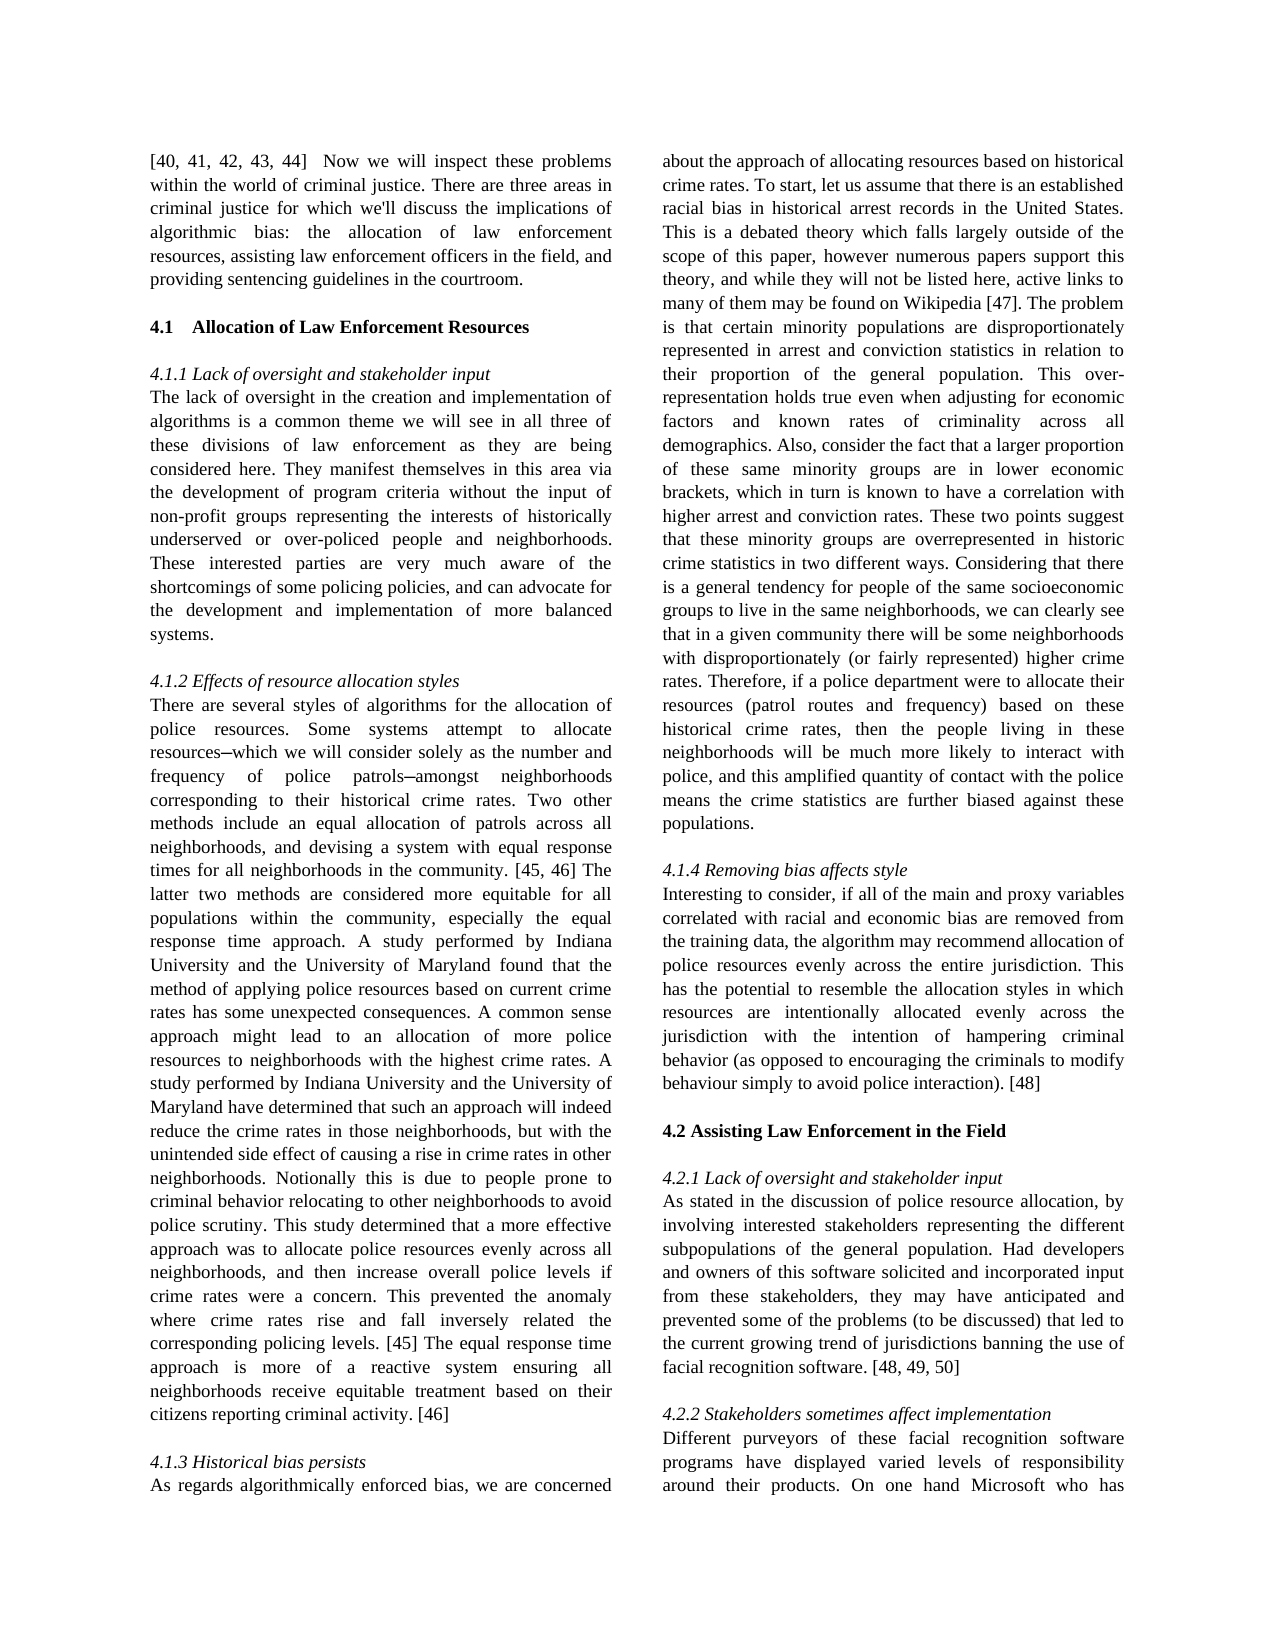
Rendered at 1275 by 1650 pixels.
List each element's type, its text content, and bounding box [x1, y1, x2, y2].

text 4.2.1 Lack of oversight and stakeholder input [662, 1167, 1125, 1188]
text The lack of oversight in the creation and implementation of algorithms is a common theme we will see in all three of these divisions of law enforcement as they are being considered here. They manifest themselves in this area via the development of program criteria without the input of non-profit groups representing the interests of historically underserved or over-policed people and neighborhoods. These interested parties are very much aware of the shortcomings of some policing policies, and can advocate for the development and implementation of more balanced systems. [150, 386, 613, 644]
text 4.1.4 Removing bias affects style [662, 859, 1125, 881]
text 4.1.2 Effects of resource allocation styles [150, 670, 613, 692]
text [40, 41, 42, 43, 44] Now we will inspect these problems within the world of criminal justice. There are three areas in criminal justice for which we'll discuss the implications of algorithmic bias: the allocation of law enforcement resources, assisting law enforcement officers in the field, and providing sentencing guidelines in the courtroom. [150, 150, 613, 290]
text Interesting to consider, if all of the main and proxy variables correlated with racial and economic bias are removed from the training data, the algorithm may recommend allocation of police resources evenly across the entire jurisdiction. This has the potential to resemble the allocation styles in which resources are intentionally allocated evenly across the jurisdiction with the intention of hampering criminal behavior (as opposed to encouraging the criminals to modify behaviour simply to avoid police interaction). [48] [662, 883, 1125, 1094]
subtitle 4.1 Allocation of Law Enforcement Resources [150, 316, 613, 337]
text Different purveyors of these facial recognition software programs have displayed varied levels of responsibility around their products. On one hand Microsoft who has [662, 1427, 1125, 1496]
text As regards algorithmically enforced bias, we are concerned [150, 1474, 613, 1496]
text 4.1.3 Historical bias persists [150, 1451, 613, 1472]
text There are several styles of algorithms for the allocation of police resources. Some systems attempt to allocate resources⎼which we will consider solely as the number and frequency of police patrols⎼amongst neighborhoods corresponding to their historical crime rates. Two other methods include an equal allocation of patrols across all neighborhoods, and devising a system with equal response times for all neighborhoods in the community. [45, 46] The latter two methods are considered more equitable for all populations within the community, especially the equal response time approach. A study performed by Indiana University and the University of Maryland found that the method of applying police resources based on current crime rates has some unexpected consequences. A common sense approach might lead to an allocation of more police resources to neighborhoods with the highest crime rates. A study performed by Indiana University and the University of Maryland have determined that such an approach will indeed reduce the crime rates in those neighborhoods, but with the unintended side effect of causing a rise in crime rates in other neighborhoods. Notionally this is due to people prone to criminal behavior relocating to other neighborhoods to avoid police scrutiny. This study determined that a more effective approach was to allocate police resources evenly across all neighborhoods, and then increase overall police levels if crime rates were a concern. This prevented the anomaly where crime rates rise and fall inversely related the corresponding policing levels. [45] The equal response time approach is more of a reactive system ensuring all neighborhoods receive equitable treatment based on their citizens reporting criminal activity. [46] [150, 694, 613, 1425]
text As stated in the discussion of police resource allocation, by involving interested stakeholders representing the different subpopulations of the general population. Had developers and owners of this software solicited and incorporated input from these stakeholders, they may have anticipated and prevented some of the problems (to be discussed) that led to the current growing trend of jurisdictions banning the use of facial recognition software. [48, 49, 50] [662, 1190, 1125, 1377]
text 4.1.1 Lack of oversight and stakeholder input [150, 363, 613, 384]
text about the approach of allocating resources based on historical crime rates. To start, let us assume that there is an established racial bias in historical arrest records in the United States. This is a debated theory which falls largely outside of the scope of this paper, however numerous papers support this theory, and while they will not be listed here, active links to many of them may be found on Wikipedia [47]. The problem is that certain minority populations are disproportionately represented in arrest and conviction statistics in relation to their proportion of the general population. This over-representation holds true even when adjusting for economic factors and known rates of criminality across all demographics. Also, consider the fact that a larger proportion of these same minority groups are in lower economic brackets, which in turn is known to have a correlation with higher arrest and conviction rates. These two points suggest that these minority groups are overrepresented in historic crime statistics in two different ways. Considering that there is a general tendency for people of the same socioeconomic groups to live in the same neighborhoods, we can clearly see that in a given community there will be some neighborhoods with disproportionately (or fairly represented) higher crime rates. Therefore, if a police department were to allocate their resources (patrol routes and frequency) based on these historical crime rates, then the people living in these neighborhoods will be much more likely to interact with police, and this amplified quantity of contact with the police means the crime statistics are further biased against these populations. [662, 150, 1125, 834]
text 4.2 Assisting Law Enforcement in the Field [662, 1119, 1125, 1141]
text 4.2.2 Stakeholders sometimes affect implementation [662, 1403, 1125, 1425]
